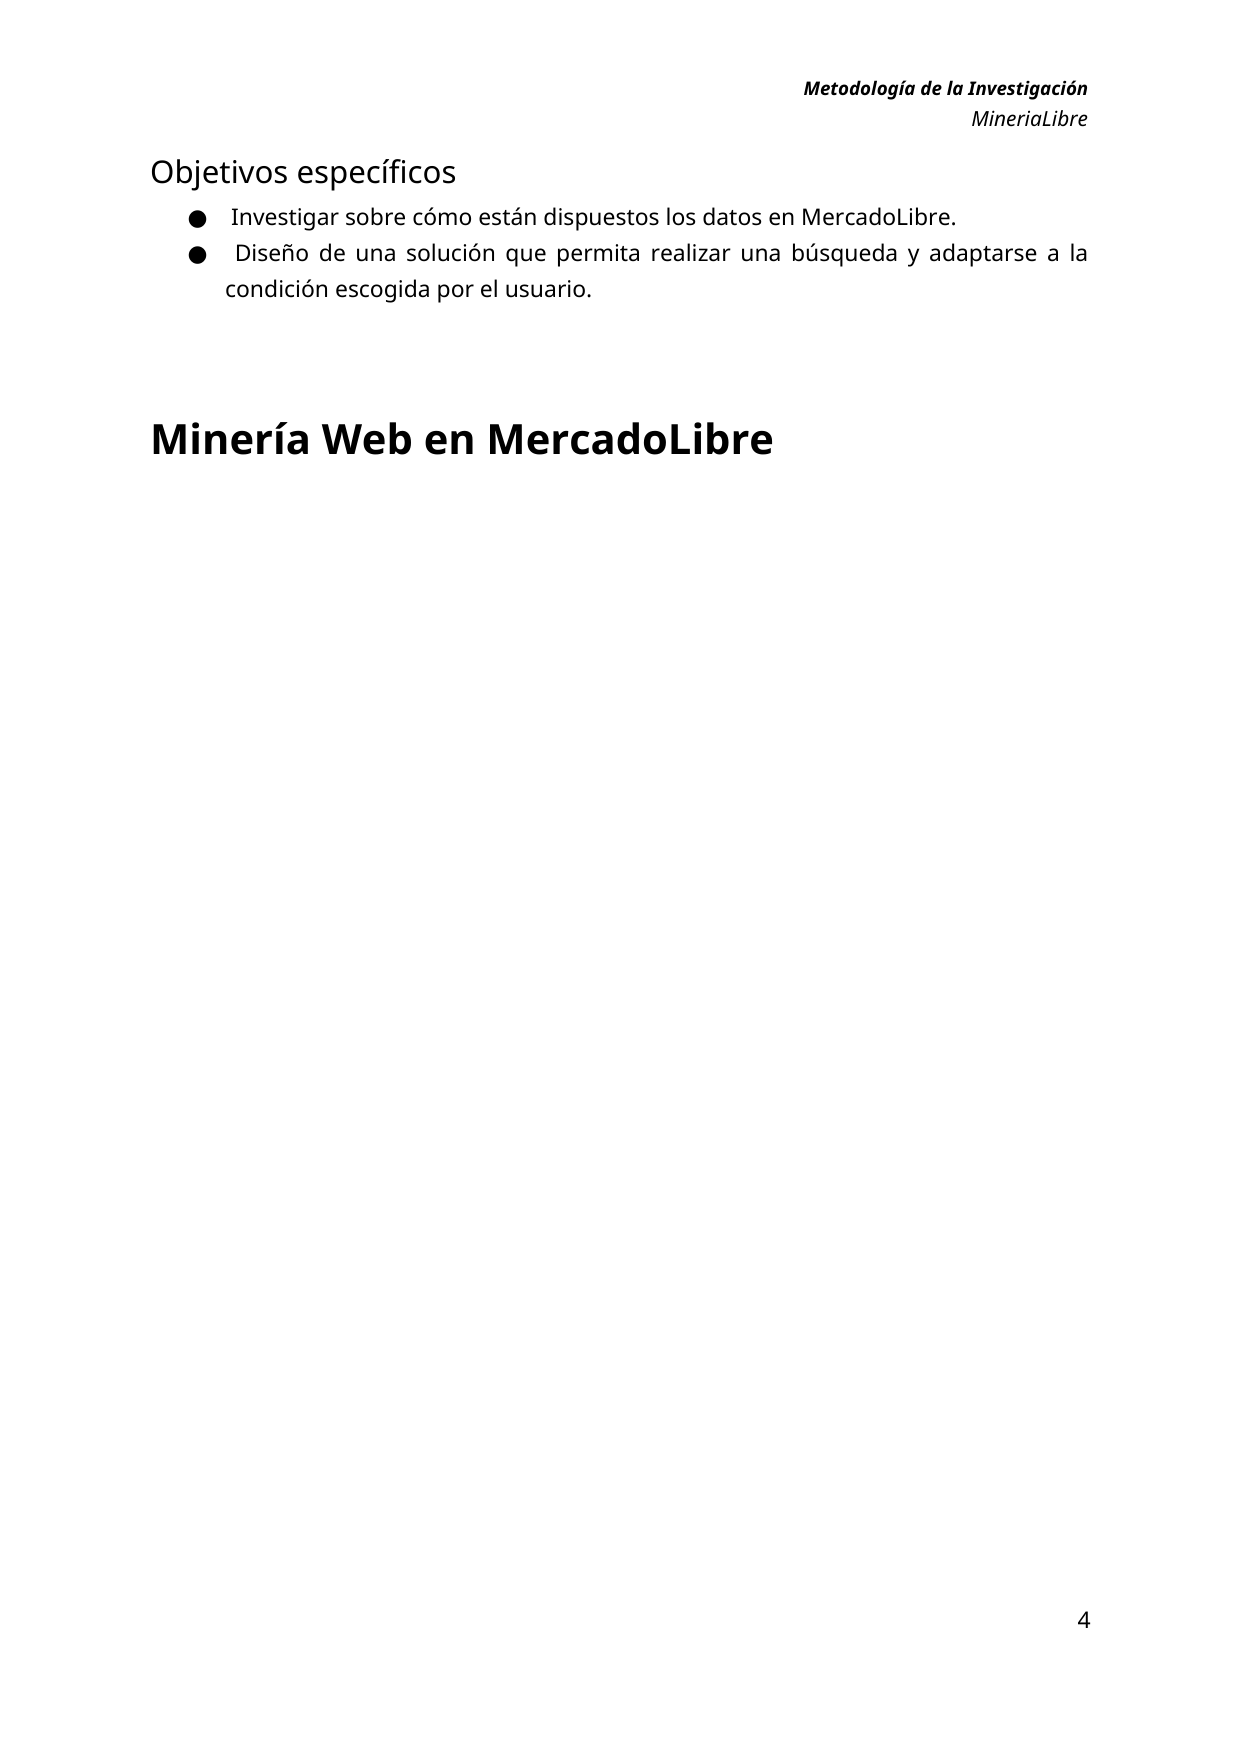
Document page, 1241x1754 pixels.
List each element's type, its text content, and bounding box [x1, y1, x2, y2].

list Diseño de una solución que permita realizar una búsqueda y adaptarse a la condición escogida por el usuario. [187, 237, 1090, 304]
text Minería Web en MercadoLibre [150, 410, 1090, 467]
list Investigar sobre cómo están dispuestos los datos en MercadoLibre. [187, 201, 1090, 232]
subtitle Objetivos específicos [150, 150, 1090, 193]
